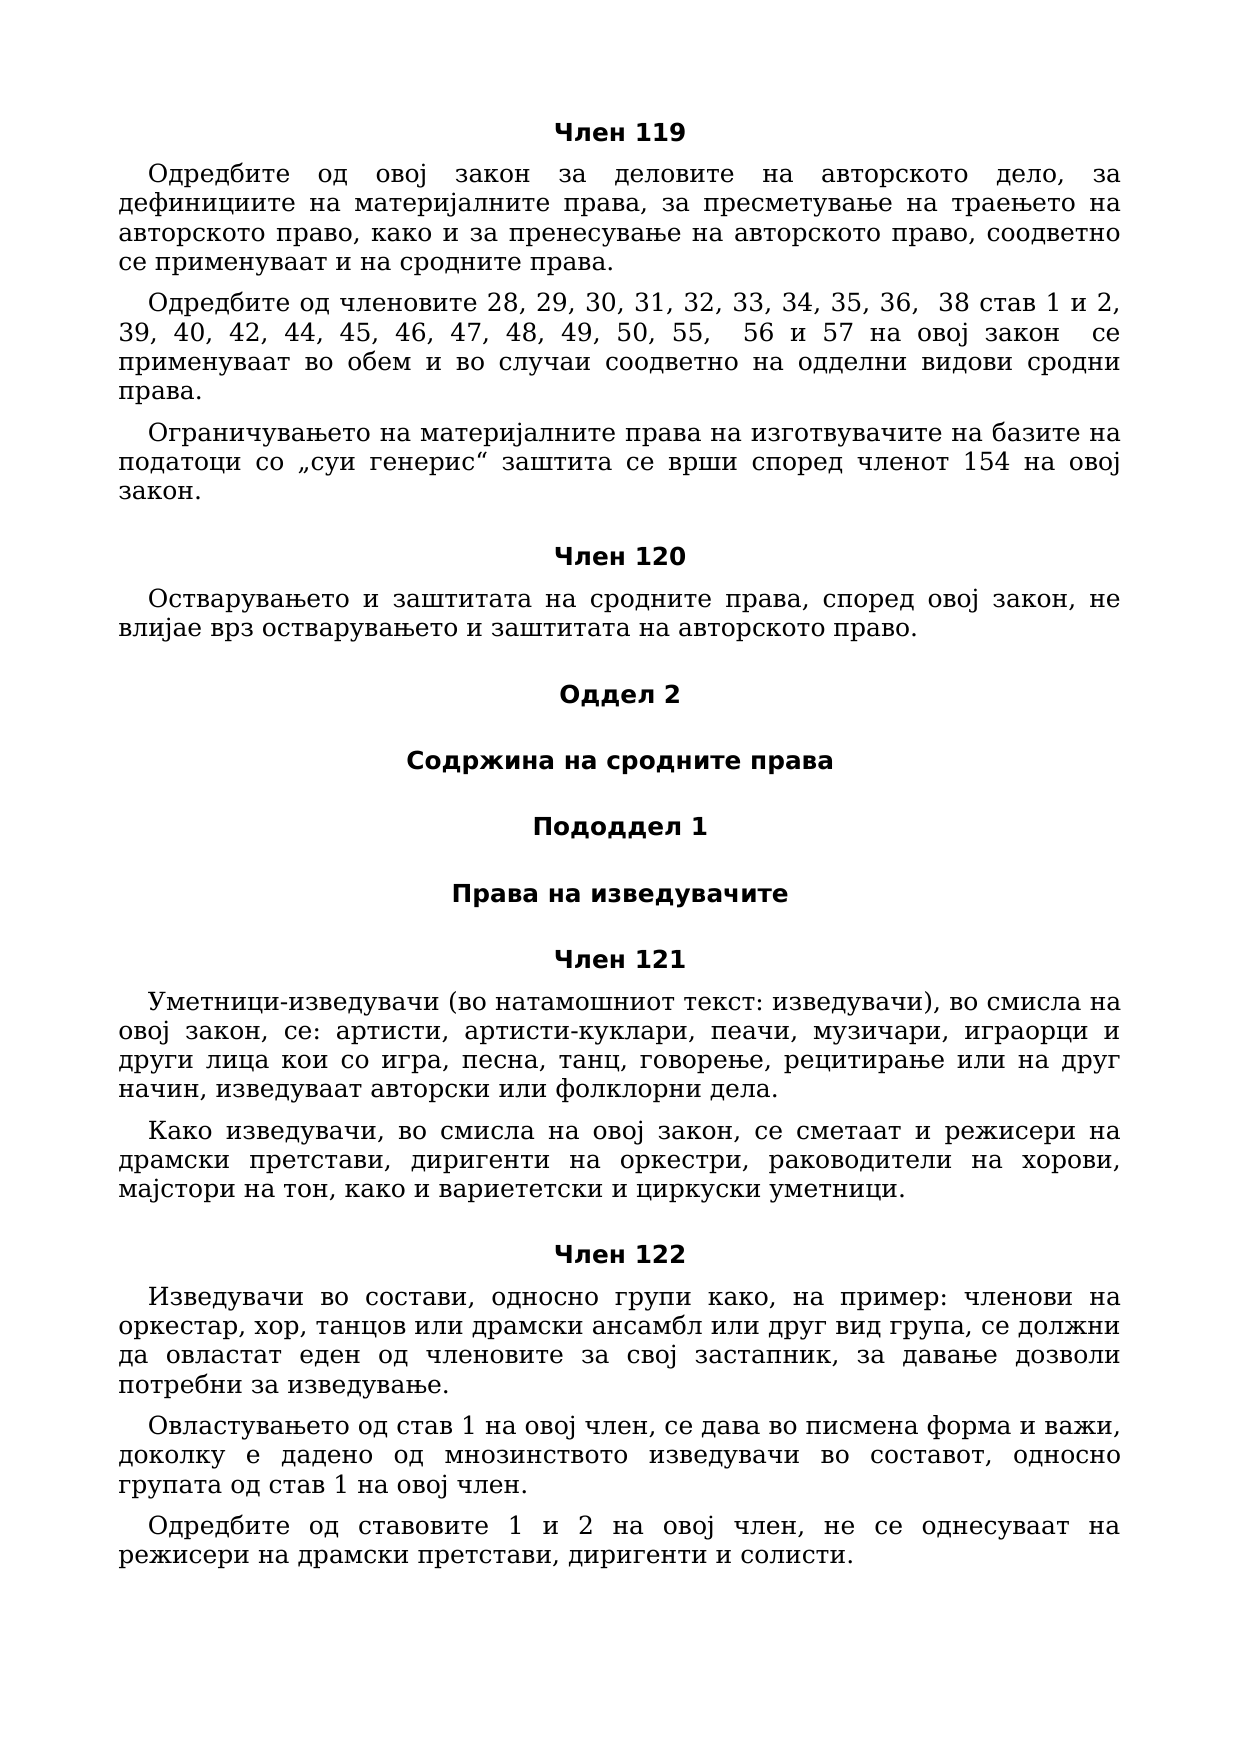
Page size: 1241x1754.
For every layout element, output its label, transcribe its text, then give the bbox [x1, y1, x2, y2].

text Како изведувачи, во смисла на овој закон, се сметаат и режисери на драмски претстави, диригенти на оркестри, раководители на хорови, мајстори на тон, како и вариететски и циркуски уметници. [118, 1116, 1122, 1203]
text Одредбите од ставовите 1 и 2 на овој член, не се однесуваат на режисери на драмски претстави, диригенти и солисти. [118, 1511, 1122, 1570]
subtitle Член 120 [118, 543, 1122, 572]
text Ограничувањето на материјалните права на изготвувачите на базите на податоци со „суи генерис“ заштита се врши според членот 154 на овој закон. [118, 418, 1122, 505]
text Овластувањето од став 1 на овој член, се дава во писмена форма и важи, доколку е дадено од мнозинството изведувачи во составот, односно групата од став 1 на овој член. [118, 1411, 1122, 1499]
subtitle Член 122 [118, 1241, 1122, 1270]
text Остварувањето и заштитата на сродните права, според овој закон, не влијае врз остварувањето и заштитата на авторското право. [118, 584, 1122, 642]
subtitle Содржина на сродните права [118, 746, 1122, 775]
subtitle Права на изведувачите [118, 879, 1122, 908]
subtitle Оддел 2 [118, 680, 1122, 709]
text Уметници-изведувачи (во натамошниот текст: изведувачи), во смисла на овој закон, се: артисти, артисти-куклари, пеачи, музичари, играорци и други лица кои со игра, песна, танц, говорење, рецитирање или на друг начин, изведуваат авторски или фолклорни дела. [118, 987, 1122, 1103]
subtitle Член 121 [118, 945, 1122, 974]
text Изведувачи во состави, односно групи како, на пример: членови на оркестар, хор, танцов или драмски ансамбл или друг вид група, се должни да овластат еден од членовите за свој застапник, за давање дозволи потребни за изведување. [118, 1282, 1122, 1399]
subtitle Пододдел 1 [118, 813, 1122, 842]
subtitle Член 119 [118, 118, 1122, 147]
text Одредбите од овој закон за деловите на авторското дело, за дефинициите на материјалните права, за пресметување на траењето на авторското право, како и за пренесување на авторското право, соодветно се применуваат и на сродните права. [118, 159, 1122, 276]
text Одредбите од членовите 28, 29, 30, 31, 32, 33, 34, 35, 36, 38 став 1 и 2, 39, 40, 42, 44, 45, 46, 47, 48, 49, 50, 55, 56 и 57 на овој закон се применуваат во обем и во случаи соодветно на одделни видови сродни права. [118, 289, 1122, 405]
